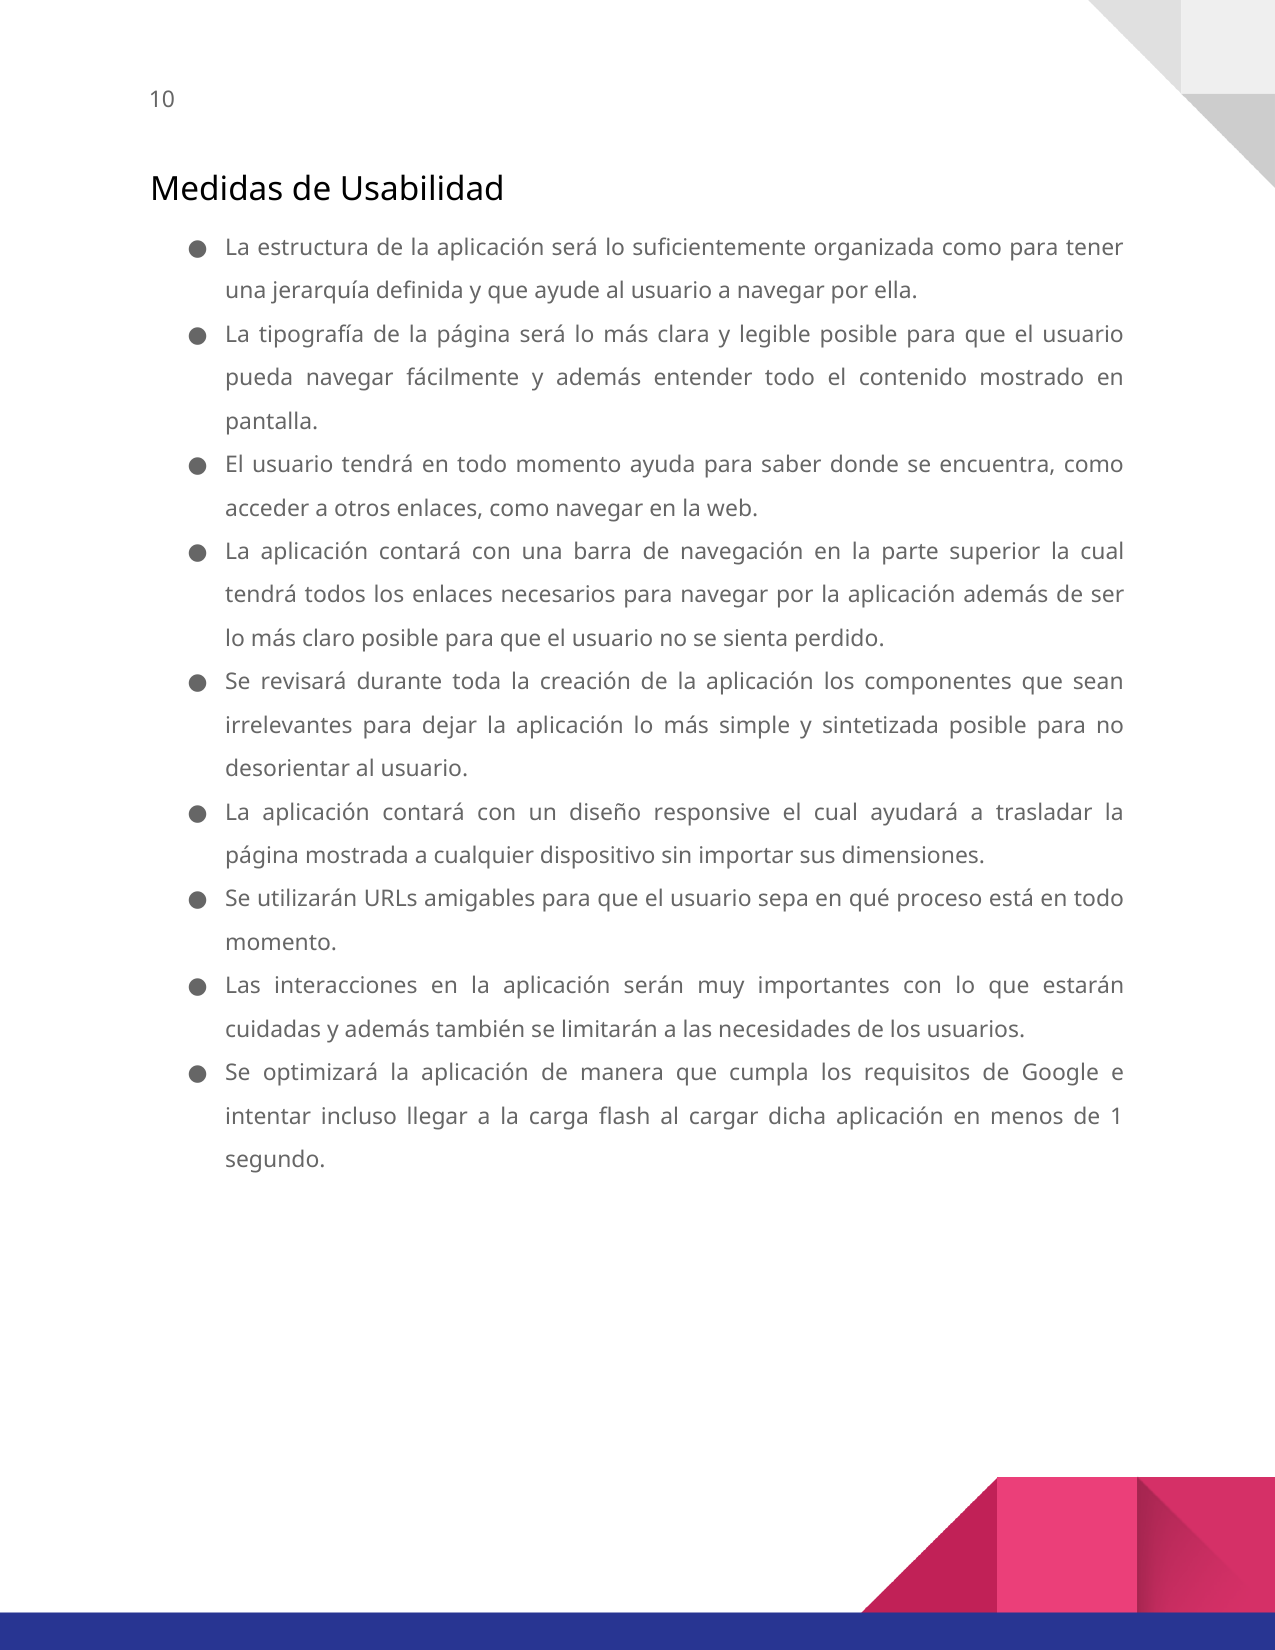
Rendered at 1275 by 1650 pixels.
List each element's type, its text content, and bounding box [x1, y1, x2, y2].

picture [1087, 0, 1275, 188]
list La aplicación contará con un diseño responsive el cual ayudará a trasladar la página mostrada a cualquier dispositivo sin importar sus dimensiones. [187, 796, 1125, 870]
list La aplicación contará con una barra de navegación en la parte superior la cual tendrá todos los enlaces necesarios para navegar por la aplicación además de ser lo más claro posible para que el usuario no se sienta perdido. [187, 535, 1125, 653]
list Se optimizará la aplicación de manera que cumpla los requisitos de Google e intentar incluso llegar a la carga flash al cargar dicha aplicación en menos de 1 segundo. [187, 1056, 1125, 1174]
list Se utilizarán URLs amigables para que el usuario sepa en qué proceso está en todo momento. [187, 882, 1125, 957]
picture [0, 1475, 1275, 1650]
list La tipografía de la página será lo más clara y legible posible para que el usuario pueda navegar fácilmente y además entender todo el contenido mostrado en pantalla. [187, 318, 1125, 436]
list La estructura de la aplicación será lo suficientemente organizada como para tener una jerarquía definida y que ayude al usuario a navegar por ella. [187, 231, 1125, 306]
list Se revisará durante toda la creación de la aplicación los componentes que sean irrelevantes para dejar la aplicación lo más simple y sintetizada posible para no desorientar al usuario. [187, 665, 1125, 783]
list El usuario tendrá en todo momento ayuda para saber donde se encuentra, como acceder a otros enlaces, como navegar en la web. [187, 448, 1125, 523]
list Las interacciones en la aplicación serán muy importantes con lo que estarán cuidadas y además también se limitarán a las necesidades de los usuarios. [187, 969, 1125, 1044]
subtitle Medidas de Usabilidad [150, 164, 1125, 210]
